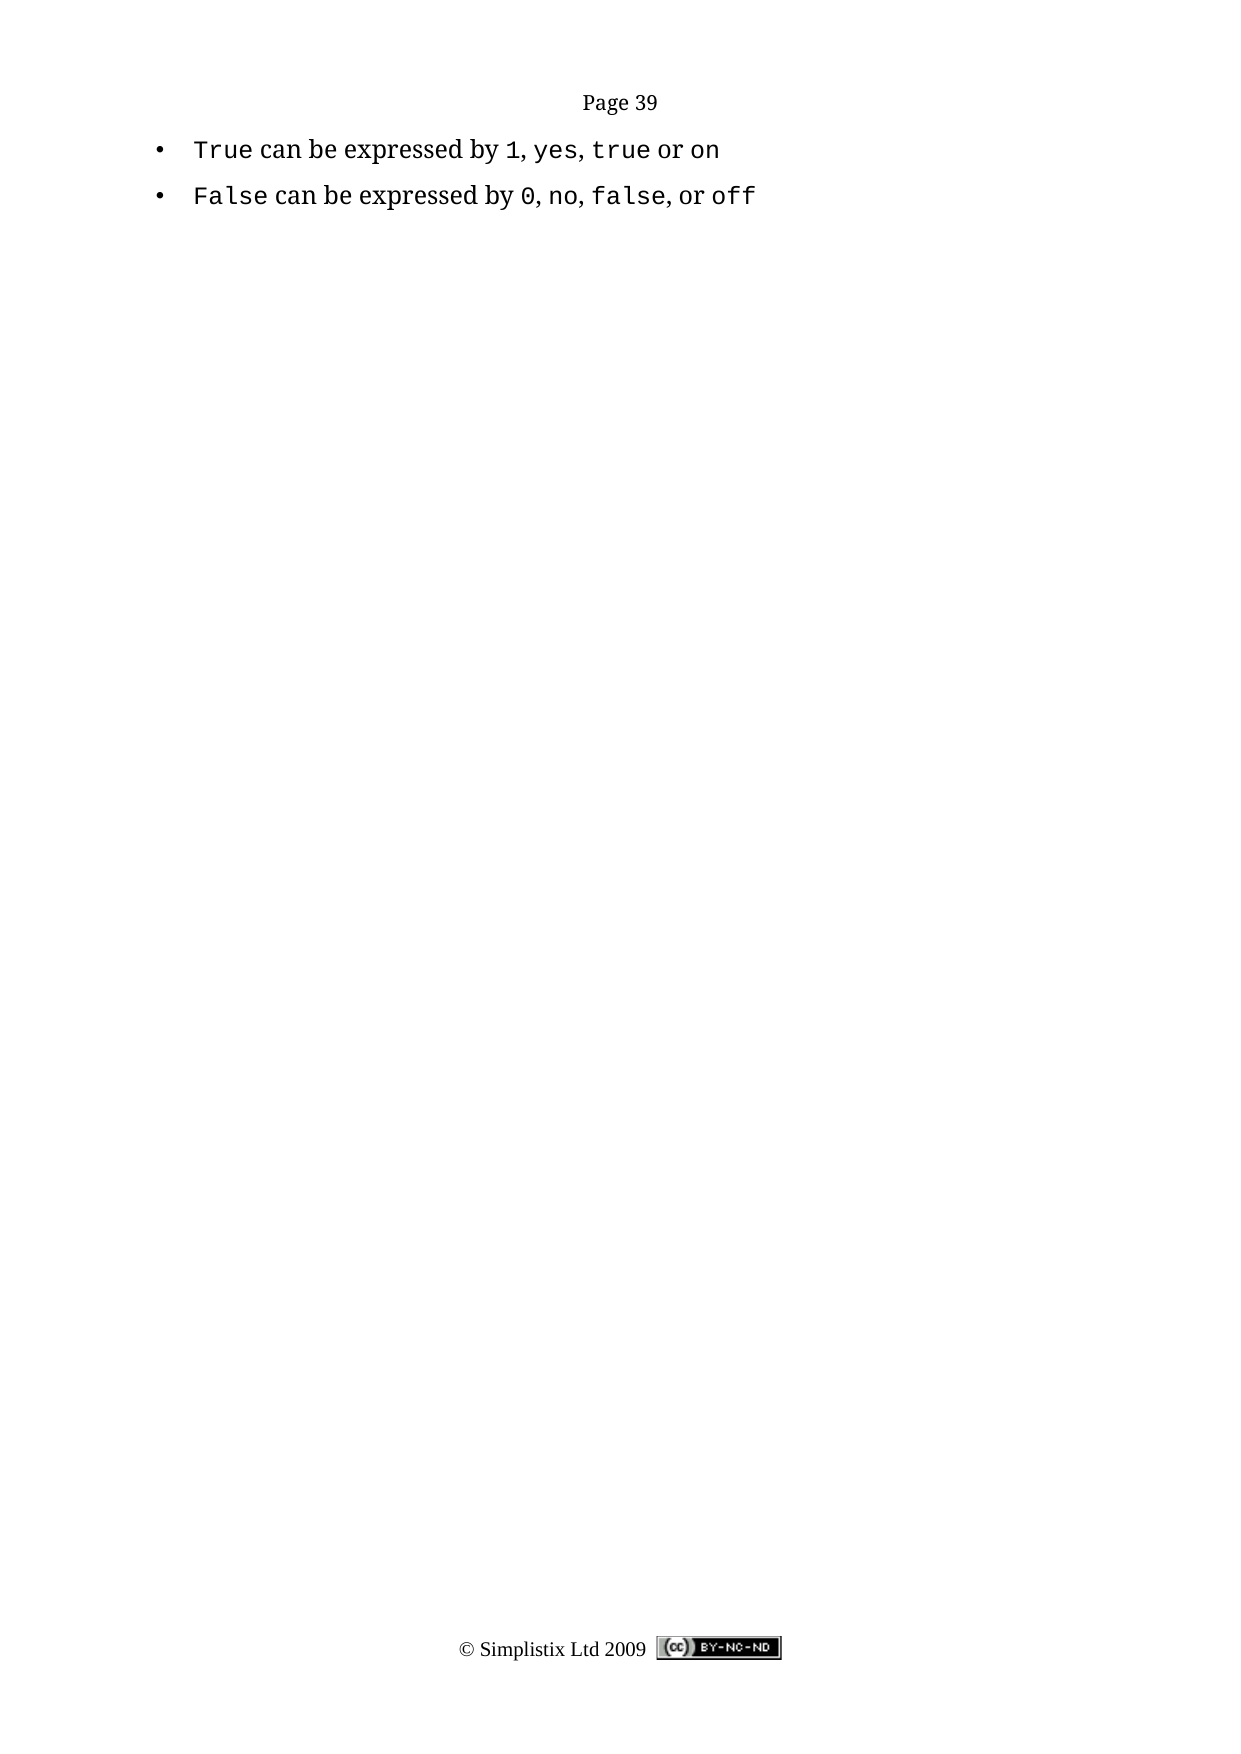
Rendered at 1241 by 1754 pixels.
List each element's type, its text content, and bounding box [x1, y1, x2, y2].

picture [656, 1636, 782, 1660]
list True can be expressed by 1, yes, true or on [156, 132, 1122, 166]
list False can be expressed by 0, no, false, or off [156, 178, 1122, 212]
